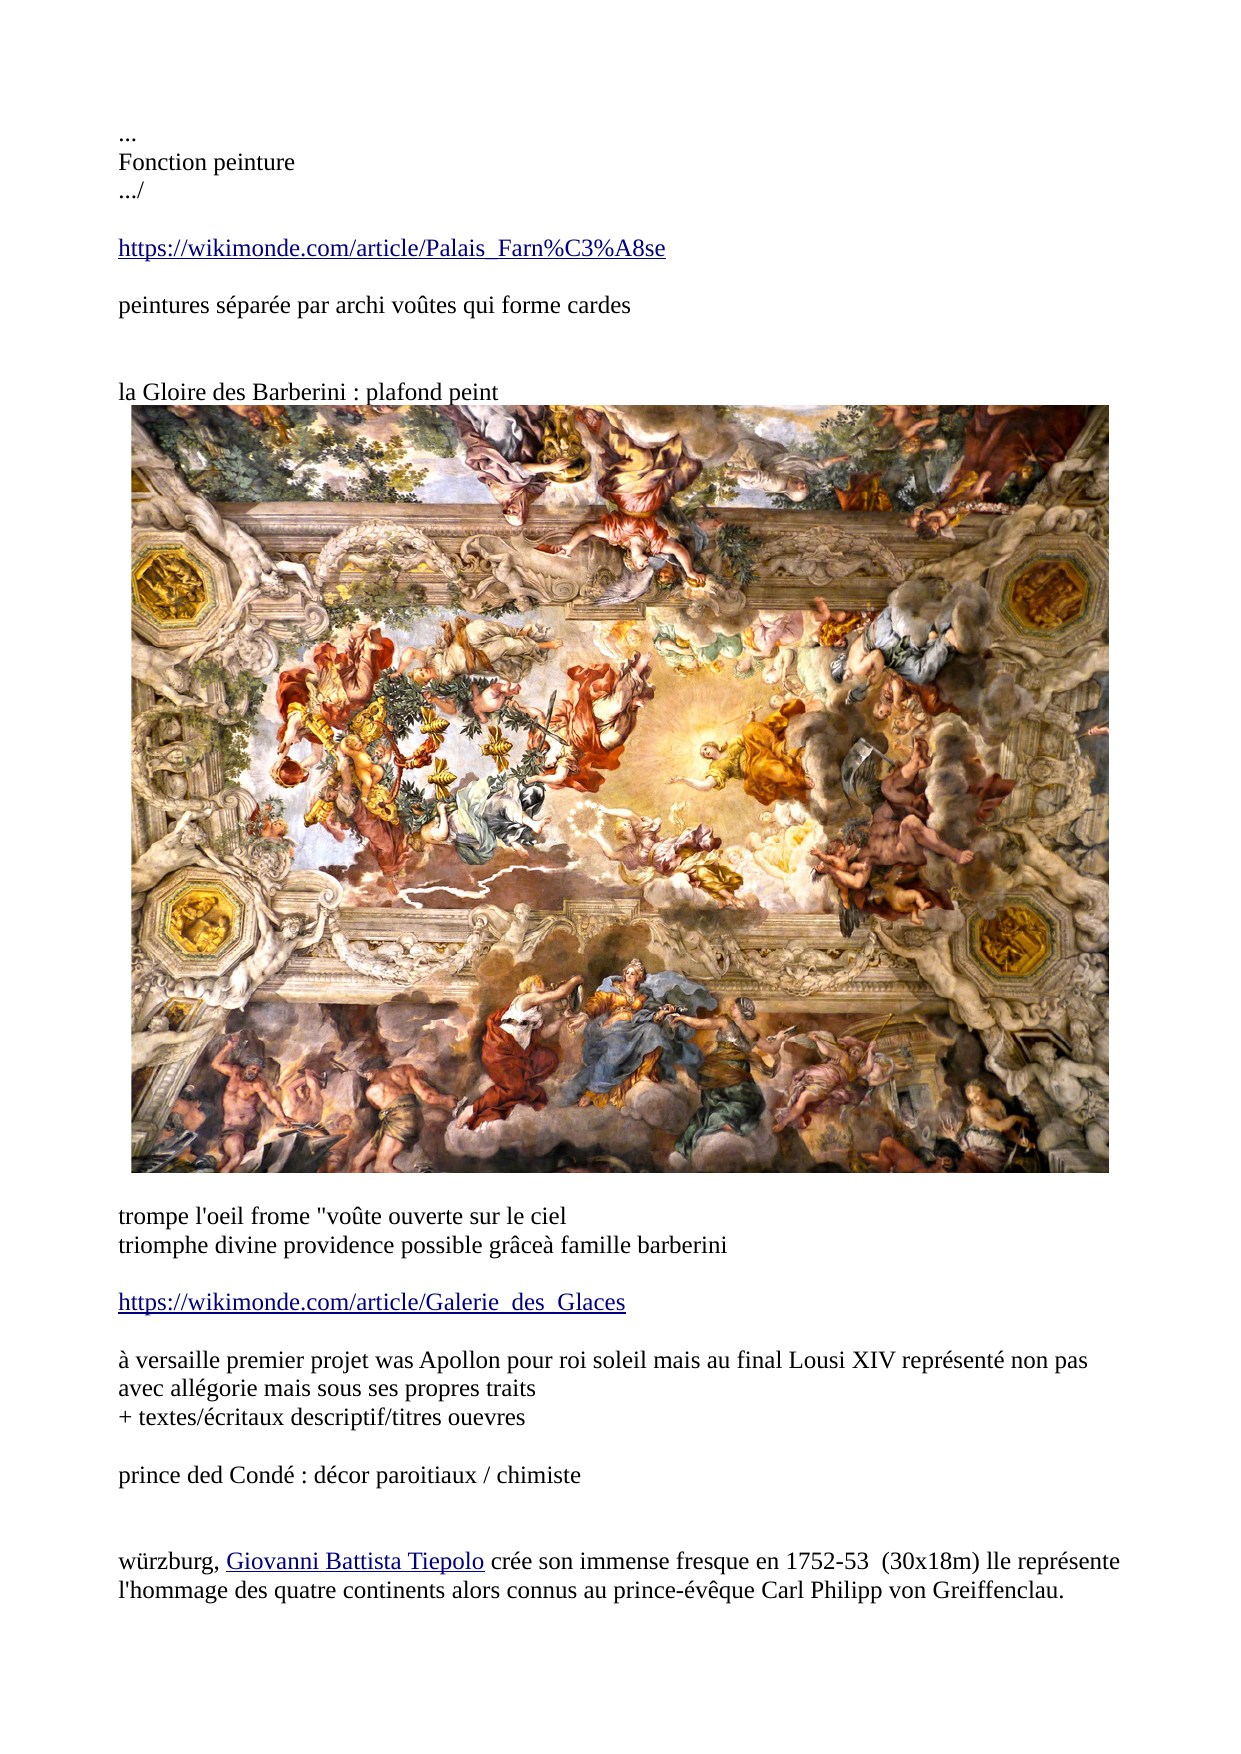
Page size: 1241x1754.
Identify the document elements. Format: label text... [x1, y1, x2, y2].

text à versaille premier projet was Apollon pour roi soleil mais au final Lousi XIV représenté non pas avec allégorie mais sous ses propres traits [118, 1345, 1122, 1402]
text Fonction peinture [118, 147, 1122, 176]
text prince ded Condé : décor paroitiaux / chimiste [118, 1460, 1122, 1488]
text + textes/écritaux descriptif/titres ouevres [118, 1402, 1122, 1431]
text triomphe divine providence possible grâceà famille barberini [118, 1230, 1122, 1258]
text würzburg, Giovanni Battista Tiepolo crée son immense fresque en 1752-53 (30x18m) lle représente l'hommage des quatre continents alors connus au prince-évêque Carl Philipp von Greiffenclau. [118, 1546, 1122, 1603]
text trompe l'oeil frome "voûte ouverte sur le ciel [118, 1201, 1122, 1230]
text peintures séparée par archi voûtes qui forme cardes [118, 291, 1122, 319]
text la Gloire des Barberini : plafond peint [118, 377, 1122, 406]
picture [131, 405, 1109, 1173]
text .../ [118, 176, 1122, 204]
text ... [118, 118, 1122, 147]
text https://wikimonde.com/article/Palais_Farn%C3%A8se [118, 233, 1122, 262]
text https://wikimonde.com/article/Galerie_des_Glaces [118, 1287, 1122, 1316]
